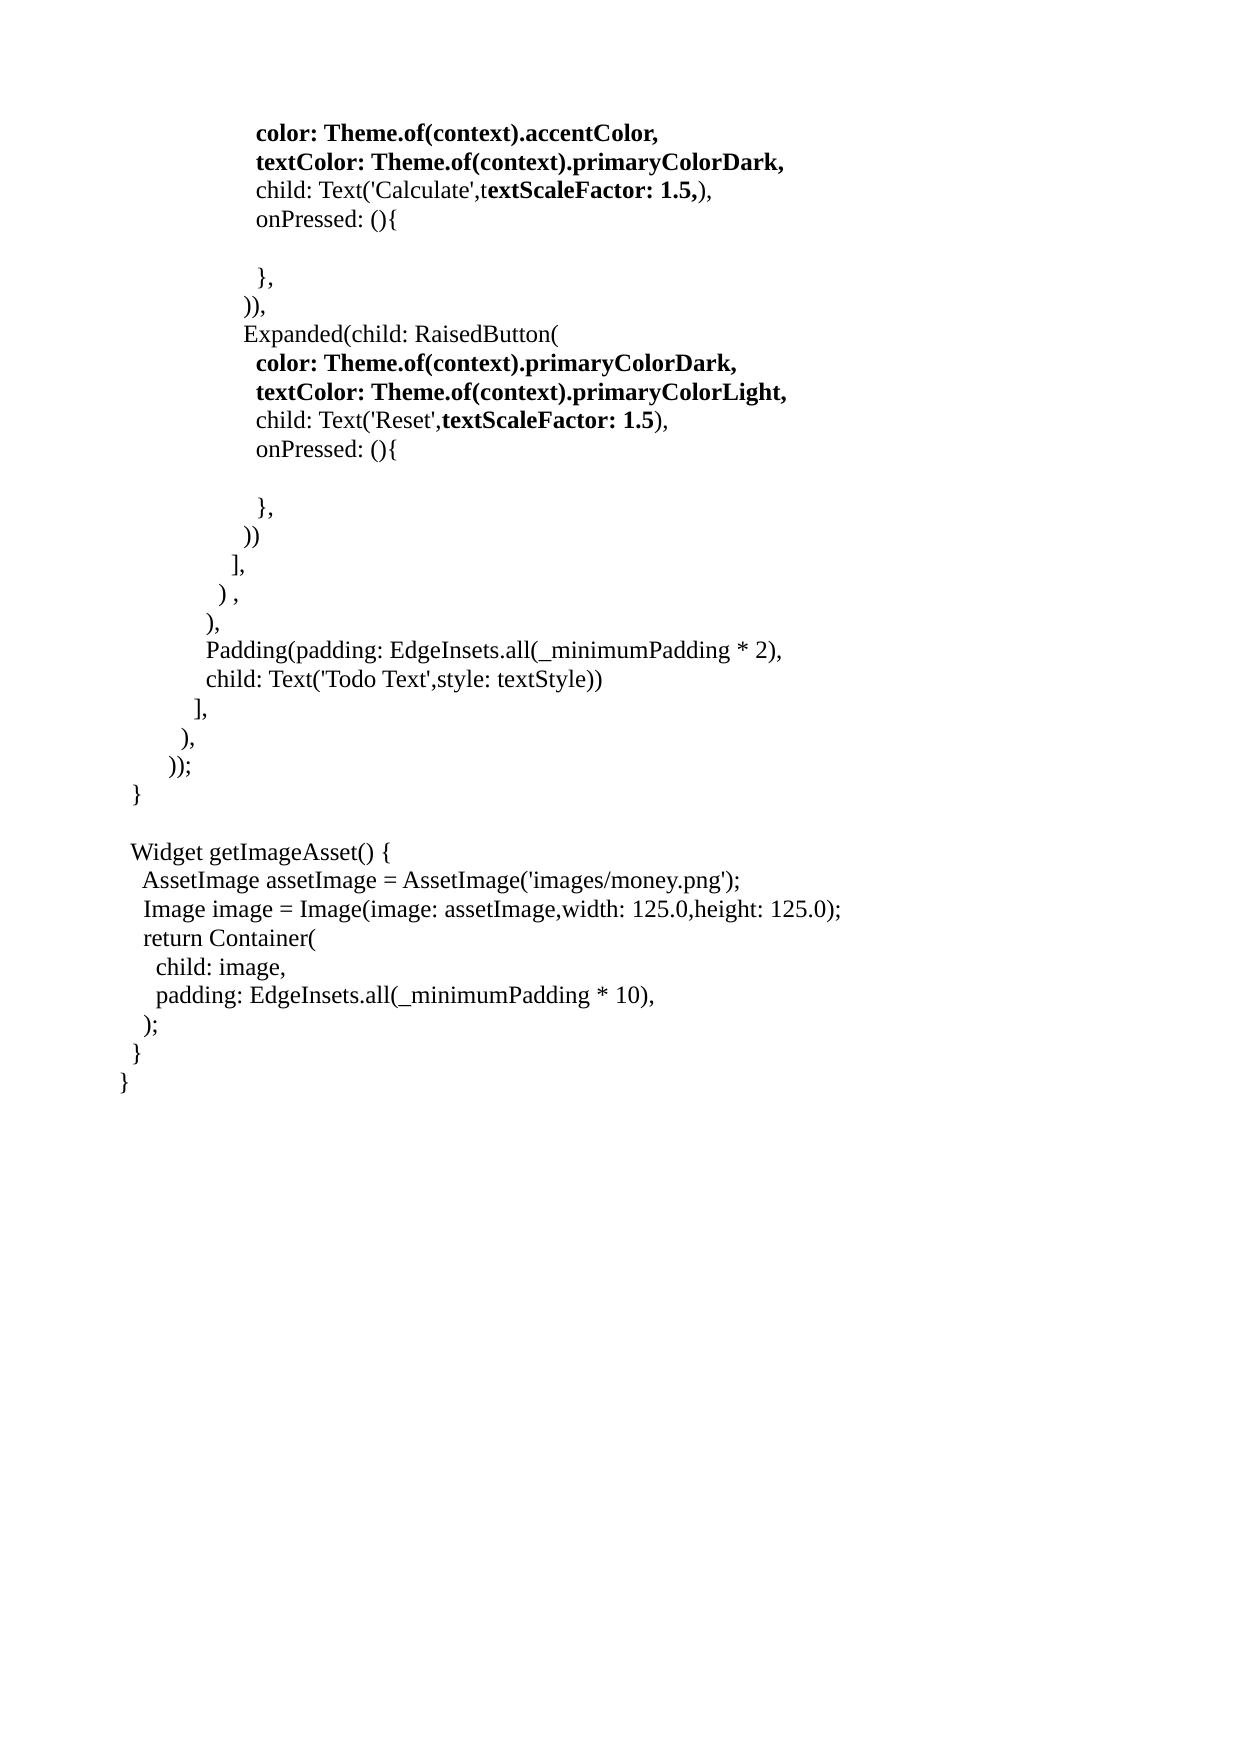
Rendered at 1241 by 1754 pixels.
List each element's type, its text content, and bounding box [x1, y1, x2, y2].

text color: Theme.of(context).primaryColorDark, [118, 348, 1122, 377]
text ], [118, 693, 1122, 722]
text Padding(padding: EdgeInsets.all(_minimumPadding * 2), [118, 636, 1122, 664]
text padding: EdgeInsets.all(_minimumPadding * 10), [118, 981, 1122, 1009]
text child: Text('Calculate',textScaleFactor: 1.5,), [118, 176, 1122, 204]
text )); [118, 751, 1122, 779]
text Expanded(child: RaisedButton( [118, 319, 1122, 348]
text ); [118, 1009, 1122, 1038]
text onPressed: (){ [118, 434, 1122, 463]
text textColor: Theme.of(context).primaryColorLight, [118, 377, 1122, 406]
text } [118, 1038, 1122, 1067]
text AssetImage assetImage = AssetImage('images/money.png'); [118, 866, 1122, 894]
text ], [118, 549, 1122, 578]
text textColor: Theme.of(context).primaryColorDark, [118, 147, 1122, 176]
text child: Text('Todo Text',style: textStyle)) [118, 664, 1122, 693]
text child: image, [118, 952, 1122, 981]
text } [118, 1067, 1122, 1096]
text return Container( [118, 923, 1122, 952]
text } [118, 779, 1122, 808]
text ), [118, 607, 1122, 636]
text )), [118, 291, 1122, 319]
text child: Text('Reset',textScaleFactor: 1.5), [118, 406, 1122, 434]
text ), [118, 722, 1122, 751]
text color: Theme.of(context).accentColor, [118, 118, 1122, 147]
text ) , [118, 578, 1122, 607]
text Image image = Image(image: assetImage,width: 125.0,height: 125.0); [118, 894, 1122, 923]
text Widget getImageAsset() { [118, 837, 1122, 866]
text )) [118, 521, 1122, 549]
text }, [118, 262, 1122, 291]
text onPressed: (){ [118, 204, 1122, 233]
text }, [118, 492, 1122, 521]
